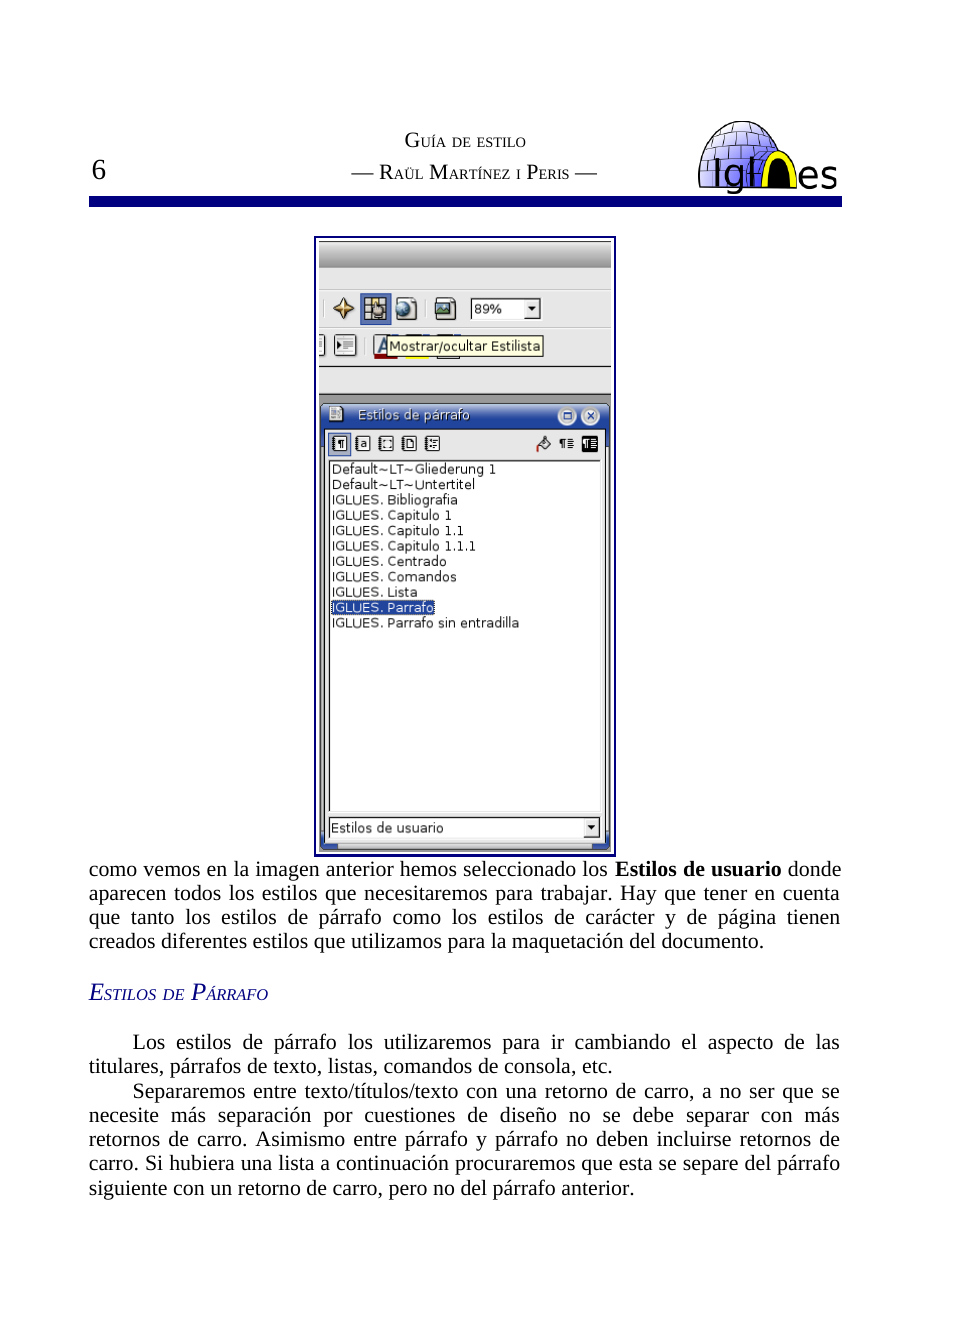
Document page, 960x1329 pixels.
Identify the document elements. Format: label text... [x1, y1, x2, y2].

text Los estilos de párrafo los utilizaremos para ir cambiando el aspecto de las titulares, párrafos de texto, listas, comandos de consola, etc. [88, 1030, 842, 1078]
picture [698, 121, 837, 194]
picture [319, 241, 611, 852]
text como vemos en la imagen anterior hemos seleccionado los Estilos de usuario donde aparecen todos los estilos que necesitaremos para trabajar. Hay que tener en cuenta que tanto los estilos de párrafo como los estilos de carácter y de página tienen creados diferentes estilos que utilizamos para la maquetación del documento. [88, 236, 842, 954]
text Estilos de Párrafo [88, 978, 842, 1006]
text Separaremos entre texto/títulos/texto con una retorno de carro, a no ser que se necesite más separación por cuestiones de diseño no se debe separar con más retornos de carro. Asimismo entre párrafo y párrafo no deben incluirse retornos de carro. Si hubiera una lista a continuación procuraremos que esta se separe del párrafo siguiente con un retorno de carro, pero no del párrafo anterior. [88, 1078, 842, 1200]
